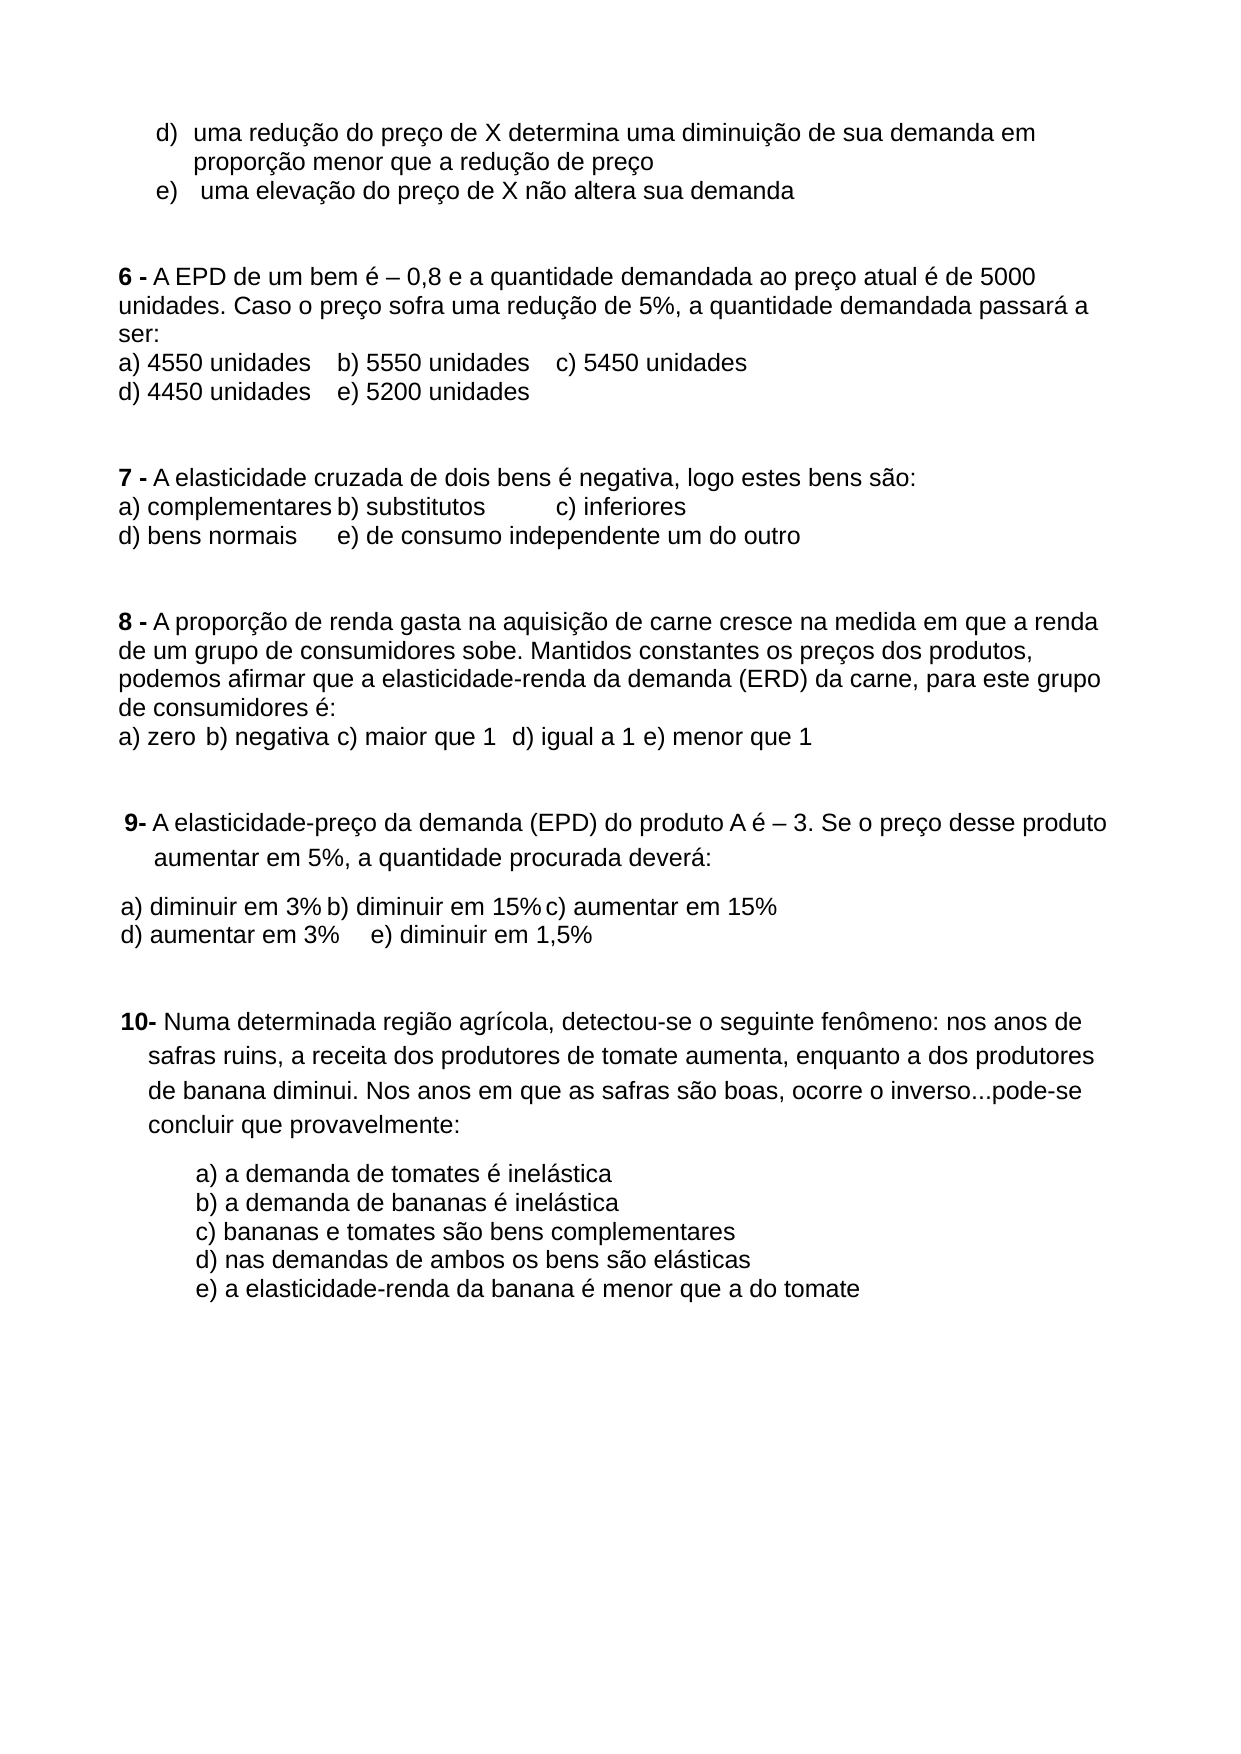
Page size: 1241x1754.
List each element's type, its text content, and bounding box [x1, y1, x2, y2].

text a) zero b) negativa c) maior que 1 d) igual a 1 e) menor que 1 [118, 722, 1122, 751]
text 8 - A proporção de renda gasta na aquisição de carne cresce na medida em que a renda de um grupo de consumidores sobe. Mantidos constantes os preços dos produtos, podemos afirmar que a elasticidade-renda da demanda (ERD) da carne, para este grupo de consumidores é: [118, 607, 1122, 722]
list 9- A elasticidade-preço da demanda (EPD) do produto A é – 3. Se o preço desse produto aumentar em 5%, a quantidade procurada deverá: [124, 808, 1122, 871]
text 6 - A EPD de um bem é – 0,8 e a quantidade demandada ao preço atual é de 5000 unidades. Caso o preço sofra uma redução de 5%, a quantidade demandada passará a ser: [118, 262, 1122, 348]
list b) a demanda de bananas é inelástica [120, 1188, 1122, 1217]
list d) nas demandas de ambos os bens são elásticas [120, 1245, 1122, 1274]
list a) a demanda de tomates é inelástica [120, 1159, 1122, 1188]
list e) a elasticidade-renda da banana é menor que a do tomate [120, 1274, 1122, 1303]
text 7 - A elasticidade cruzada de dois bens é negativa, logo estes bens são: [118, 463, 1122, 492]
text d) 4450 unidades e) 5200 unidades [118, 377, 1122, 406]
list uma elevação do preço de X não altera sua demanda [156, 176, 1122, 204]
list 10- Numa determinada região agrícola, detectou-se o seguinte fenômeno: nos anos de safras ruins, a receita dos produtores de tomate aumenta, enquanto a dos produtores de banana diminui. Nos anos em que as safras são boas, ocorre o inverso...pode-se concluir que provavelmente: [120, 1007, 1122, 1139]
text d) bens normais e) de consumo independente um do outro [118, 521, 1122, 549]
text d) aumentar em 3% e) diminuir em 1,5% [120, 920, 1122, 949]
list c) bananas e tomates são bens complementares [120, 1217, 1122, 1245]
list uma redução do preço de X determina uma diminuição de sua demanda em proporção menor que a redução de preço [156, 118, 1122, 176]
text a) complementares b) substitutos c) inferiores [118, 492, 1122, 521]
text a) diminuir em 3% b) diminuir em 15% c) aumentar em 15% [120, 892, 1122, 920]
text a) 4550 unidades b) 5550 unidades c) 5450 unidades [118, 348, 1122, 377]
